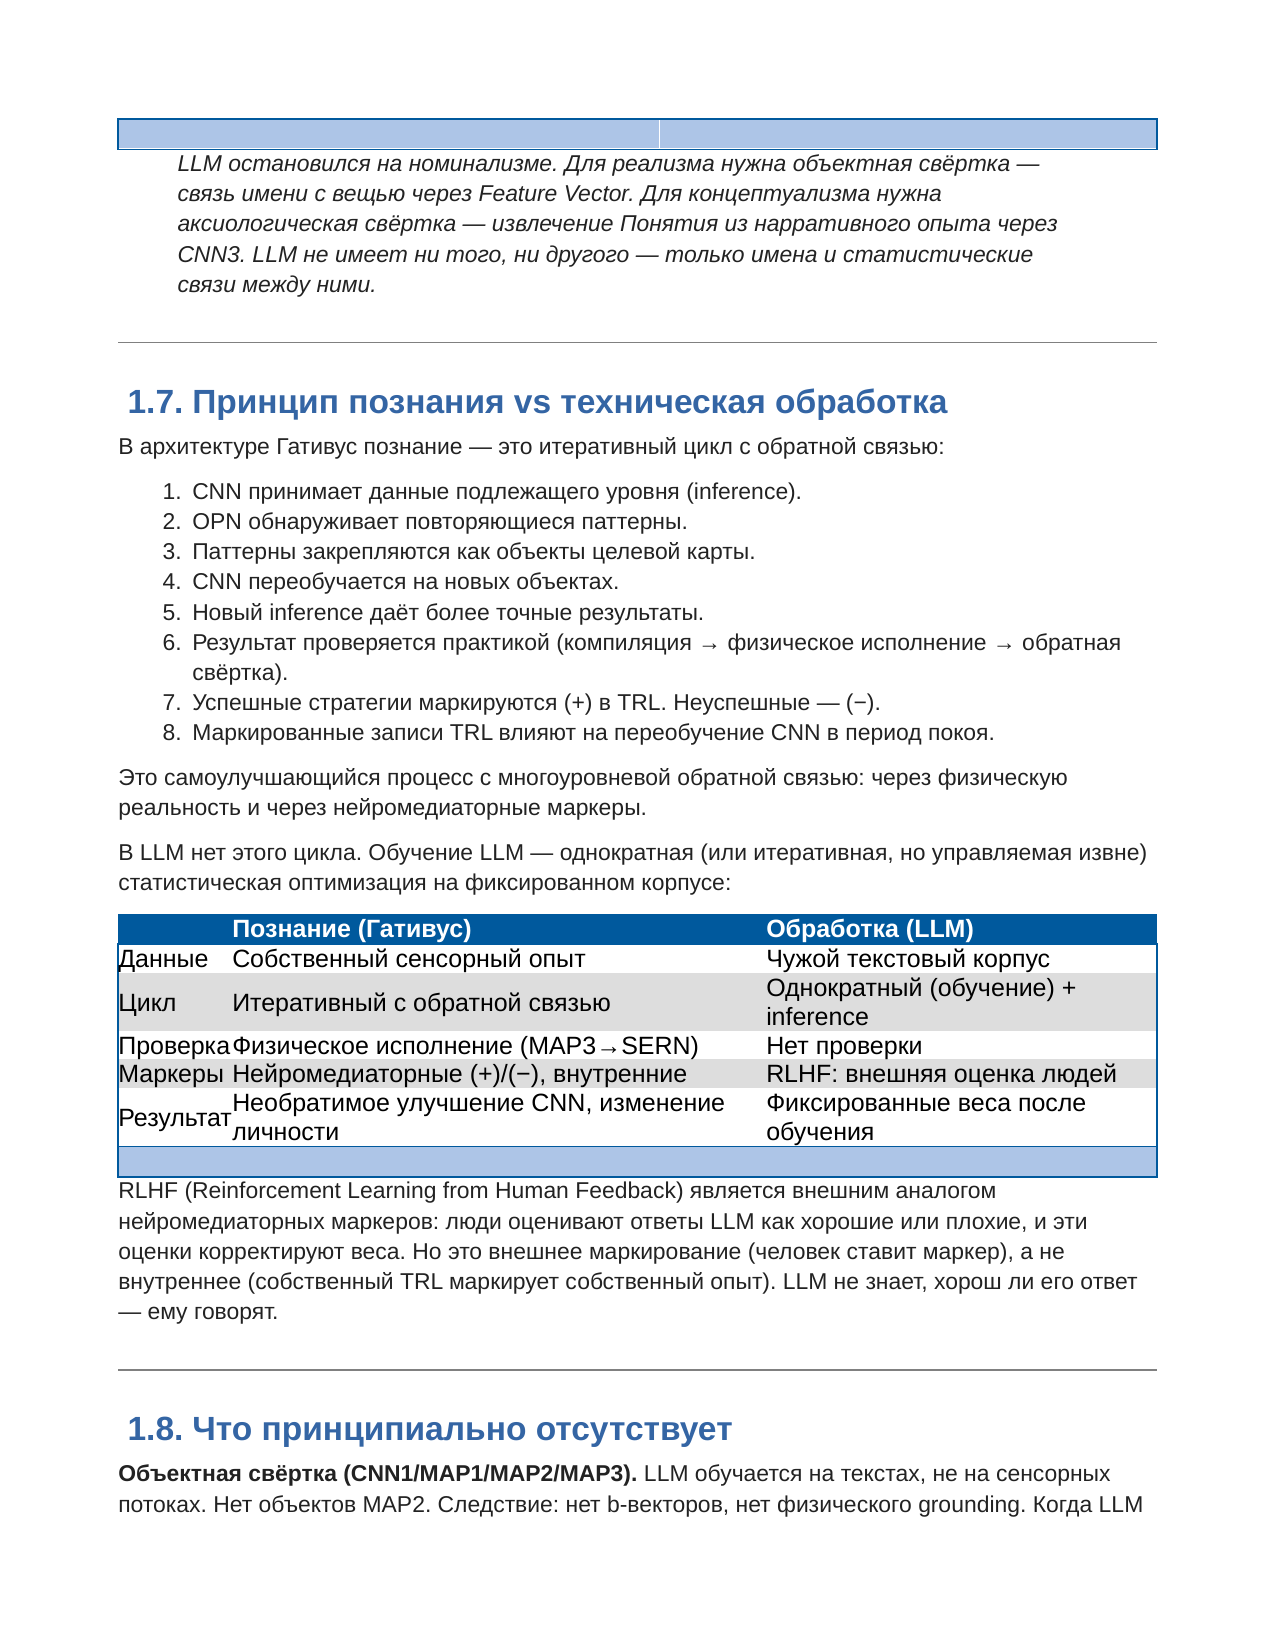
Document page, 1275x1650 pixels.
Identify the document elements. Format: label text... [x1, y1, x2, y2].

subtitle Что принципиально отсутствует [118, 1409, 1157, 1448]
table_cell Проверка [119, 1031, 232, 1059]
list Маркированные записи TRL влияют на переобучение CNN в период покоя. [162, 719, 1157, 746]
table_cell Итеративный с обратной связью [232, 973, 766, 1031]
list Успешные стратегии маркируются (+) в TRL. Неуспешные — (−). [162, 689, 1157, 715]
table_cell Чужой текстовый корпус [766, 945, 1156, 973]
text LLM остановился на номинализме. Для реализма нужна объектная свёртка — связь имени с вещью через Feature Vector. Для концептуализма нужна аксиологическая свёртка — извлечение Понятия из нарративного опыта через CNN3. LLM не имеет ни того, ни другого — только имена и статистические связи между ними. [177, 150, 1098, 297]
table_cell [453, 120, 659, 148]
table_cell Фиксированные веса после обучения [766, 1088, 1156, 1146]
table_cell Нет проверки [766, 1031, 1156, 1059]
text Объектная свёртка (CNN1/MAP1/MAP2/MAP3). LLM обучается на текстах, не на сенсорных потоках. Нет объектов MAP2. Следствие: нет b-векторов, нет физического grounding. Когда LLM [118, 1460, 1157, 1517]
table_cell Нейромедиаторные (+)/(−), внутренние [232, 1059, 766, 1088]
table_cell Данные [119, 945, 232, 973]
table_cell Необратимое улучшение CNN, изменение личности [232, 1088, 766, 1146]
table_header [118, 914, 232, 943]
table_cell Однократный (обучение) + inference [766, 973, 1156, 1031]
list Результат проверяется практикой (компиляция → физическое исполнение → обратная свёртка). [162, 629, 1157, 685]
text В архитектуре Гативус познание — это итеративный цикл с обратной связью: [118, 433, 1157, 459]
text RLHF (Reinforcement Learning from Human Feedback) является внешним аналогом нейромедиаторных маркеров: люди оценивают ответы LLM как хорошие или плохие, и эти оценки корректируют веса. Но это внешнее маркирование (человек ставит маркер), а не внутреннее (собственный TRL маркирует собственный опыт). LLM не знает, хорош ли его ответ — ему говорят. [118, 1178, 1157, 1325]
table_cell [921, 120, 1156, 148]
list Паттерны закрепляются как объекты целевой карты. [162, 538, 1157, 564]
table_cell Цикл [119, 973, 232, 1031]
table_header Познание (Гативус) [232, 914, 766, 943]
table_cell Собственный сенсорный опыт [232, 945, 766, 973]
table_cell [232, 1147, 766, 1176]
list OPN обнаруживает повторяющиеся паттерны. [162, 508, 1157, 534]
table_cell Маркеры [119, 1059, 232, 1088]
text В LLM нет этого цикла. Обучение LLM — однократная (или итеративная, но управляемая извне) статистическая оптимизация на фиксированном корпусе: [118, 839, 1157, 896]
text Это самоулучшающийся процесс с многоуровневой обратной связью: через физическую реальность и через нейромедиаторные маркеры. [118, 764, 1157, 821]
table_cell Физическое исполнение (MAP3→SERN) [232, 1031, 766, 1059]
table_cell [660, 120, 921, 148]
table_cell RLHF: внешняя оценка людей [766, 1059, 1156, 1088]
table_cell [295, 120, 453, 148]
table_cell [119, 120, 295, 148]
list CNN переобучается на новых объектах. [162, 568, 1157, 594]
table_cell [119, 1147, 232, 1176]
table_cell [766, 1147, 1156, 1176]
table_header Обработка (LLM) [766, 914, 1157, 943]
subtitle Принцип познания vs техническая обработка [118, 382, 1157, 420]
list Новый inference даёт более точные результаты. [162, 598, 1157, 625]
list CNN принимает данные подлежащего уровня (inference). [162, 478, 1157, 504]
table_cell Результат [119, 1088, 232, 1146]
